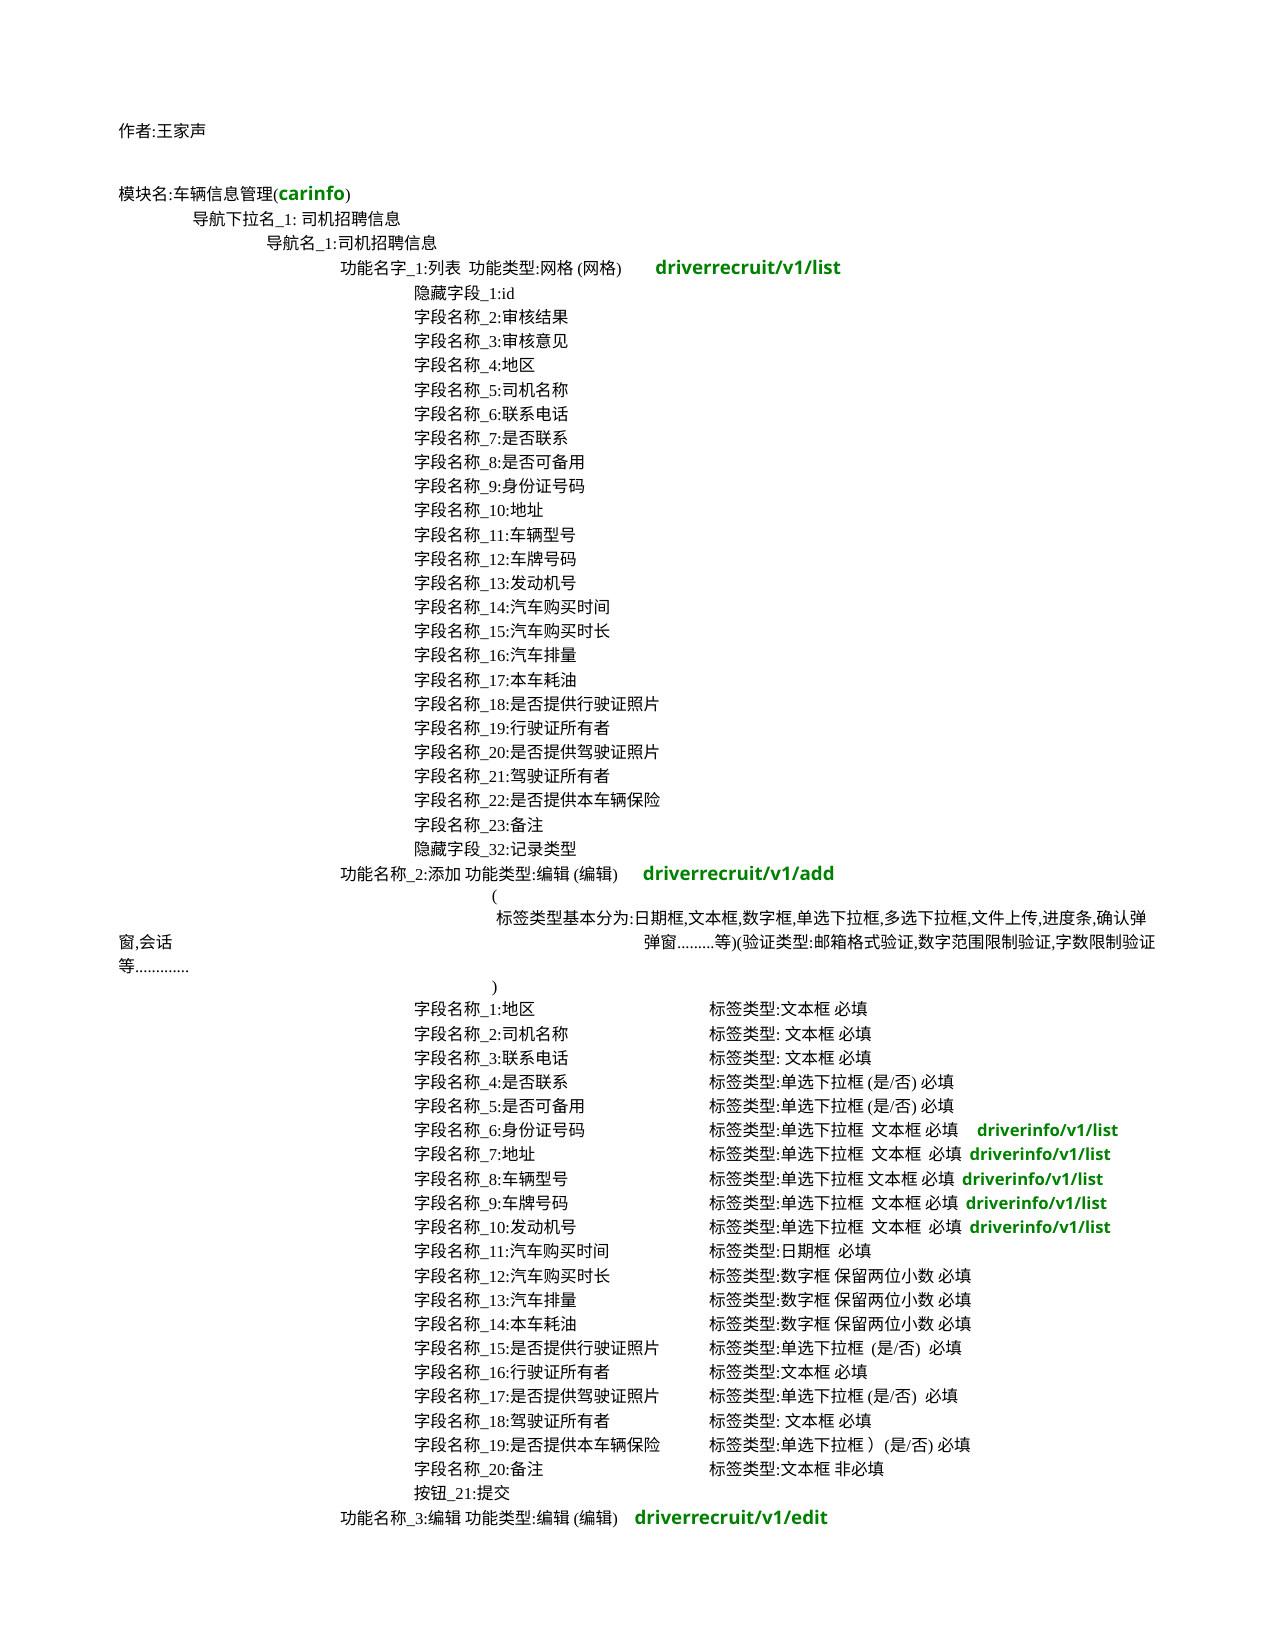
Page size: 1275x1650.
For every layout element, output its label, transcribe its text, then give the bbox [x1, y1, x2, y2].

text 导航下拉名_1: 司机招聘信息 [118, 206, 1157, 230]
text 字段名称_5:是否可备用 标签类型:单选下拉框 (是/否) 必填 [118, 1093, 1157, 1117]
text 字段名称_19:是否提供本车辆保险 标签类型:单选下拉框 ）(是/否) 必填 [118, 1432, 1157, 1456]
text 字段名称_20:是否提供驾驶证照片 [118, 739, 1157, 763]
text 字段名称_20:备注 标签类型:文本框 非必填 [118, 1456, 1157, 1480]
text 隐藏字段_32:记录类型 [118, 836, 1157, 860]
text 字段名称_18:是否提供行驶证照片 [118, 691, 1157, 715]
text 功能名称_3:编辑 功能类型:编辑 (编辑) driverrecruit/v1/edit [118, 1504, 1157, 1530]
text 字段名称_6:身份证号码 标签类型:单选下拉框 文本框 必填 driverinfo/v1/list [118, 1117, 1157, 1141]
text 字段名称_12:汽车购买时长 标签类型:数字框 保留两位小数 必填 [118, 1263, 1157, 1287]
text 字段名称_2:审核结果 [118, 304, 1157, 328]
text 字段名称_19:行驶证所有者 [118, 715, 1157, 739]
text 字段名称_4:地区 [118, 352, 1157, 377]
text 字段名称_3:审核意见 [118, 328, 1157, 352]
text 字段名称_15:是否提供行驶证照片 标签类型:单选下拉框 (是/否) 必填 [118, 1335, 1157, 1359]
text 字段名称_12:车牌号码 [118, 546, 1157, 570]
text 字段名称_8:是否可备用 [118, 449, 1157, 473]
text 字段名称_11:车辆型号 [118, 522, 1157, 546]
text 字段名称_10:地址 [118, 497, 1157, 522]
text 字段名称_14:汽车购买时间 [118, 594, 1157, 618]
text 字段名称_8:车辆型号 标签类型:单选下拉框 文本框 必填 driverinfo/v1/list [118, 1166, 1157, 1190]
text 字段名称_18:驾驶证所有者 标签类型: 文本框 必填 [118, 1408, 1157, 1432]
text 字段名称_9:身份证号码 [118, 473, 1157, 497]
text 字段名称_16:行驶证所有者 标签类型:文本框 必填 [118, 1359, 1157, 1383]
text 字段名称_17:本车耗油 [118, 667, 1157, 691]
text ) [118, 977, 1157, 996]
text 字段名称_7:是否联系 [118, 425, 1157, 449]
text 字段名称_13:发动机号 [118, 570, 1157, 594]
text 字段名称_3:联系电话 标签类型: 文本框 必填 [118, 1045, 1157, 1069]
text 字段名称_14:本车耗油 标签类型:数字框 保留两位小数 必填 [118, 1311, 1157, 1335]
text ( [118, 886, 1157, 905]
text 字段名称_2:司机名称 标签类型: 文本框 必填 [118, 1021, 1157, 1045]
text 字段名称_4:是否联系 标签类型:单选下拉框 (是/否) 必填 [118, 1069, 1157, 1093]
text 功能名称_2:添加 功能类型:编辑 (编辑) driverrecruit/v1/add [118, 860, 1157, 886]
text 字段名称_17:是否提供驾驶证照片 标签类型:单选下拉框 (是/否) 必填 [118, 1383, 1157, 1408]
text 字段名称_10:发动机号 标签类型:单选下拉框 文本框 必填 driverinfo/v1/list [118, 1214, 1157, 1238]
text 字段名称_6:联系电话 [118, 401, 1157, 425]
text 字段名称_7:地址 标签类型:单选下拉框 文本框 必填 driverinfo/v1/list [118, 1141, 1157, 1166]
text 字段名称_16:汽车排量 [118, 642, 1157, 667]
text 字段名称_15:汽车购买时长 [118, 618, 1157, 642]
text 隐藏字段_1:id [118, 280, 1157, 304]
text 字段名称_5:司机名称 [118, 377, 1157, 401]
text 字段名称_23:备注 [118, 812, 1157, 836]
text 字段名称_1:地区 标签类型:文本框 必填 [118, 996, 1157, 1021]
text 作者:王家声 [118, 118, 1157, 142]
text 导航名_1:司机招聘信息 [118, 230, 1157, 254]
text 模块名:车辆信息管理(carinfo) [118, 181, 1157, 206]
text 字段名称_13:汽车排量 标签类型:数字框 保留两位小数 必填 [118, 1287, 1157, 1311]
text 字段名称_22:是否提供本车辆保险 [118, 787, 1157, 812]
text 字段名称_9:车牌号码 标签类型:单选下拉框 文本框 必填 driverinfo/v1/list [118, 1190, 1157, 1214]
text 按钮_21:提交 [118, 1480, 1157, 1504]
text 字段名称_11:汽车购买时间 标签类型:日期框 必填 [118, 1238, 1157, 1263]
text 标签类型基本分为:日期框,文本框,数字框,单选下拉框,多选下拉框,文件上传,进度条,确认弹窗,会话 弹窗.........等)(验证类型:邮箱格式验证,数字范围限制验证,字数限制验证等............. [118, 905, 1157, 977]
text 字段名称_21:驾驶证所有者 [118, 763, 1157, 787]
text 功能名字_1:列表 功能类型:网格 (网格) driverrecruit/v1/list [118, 254, 1157, 280]
